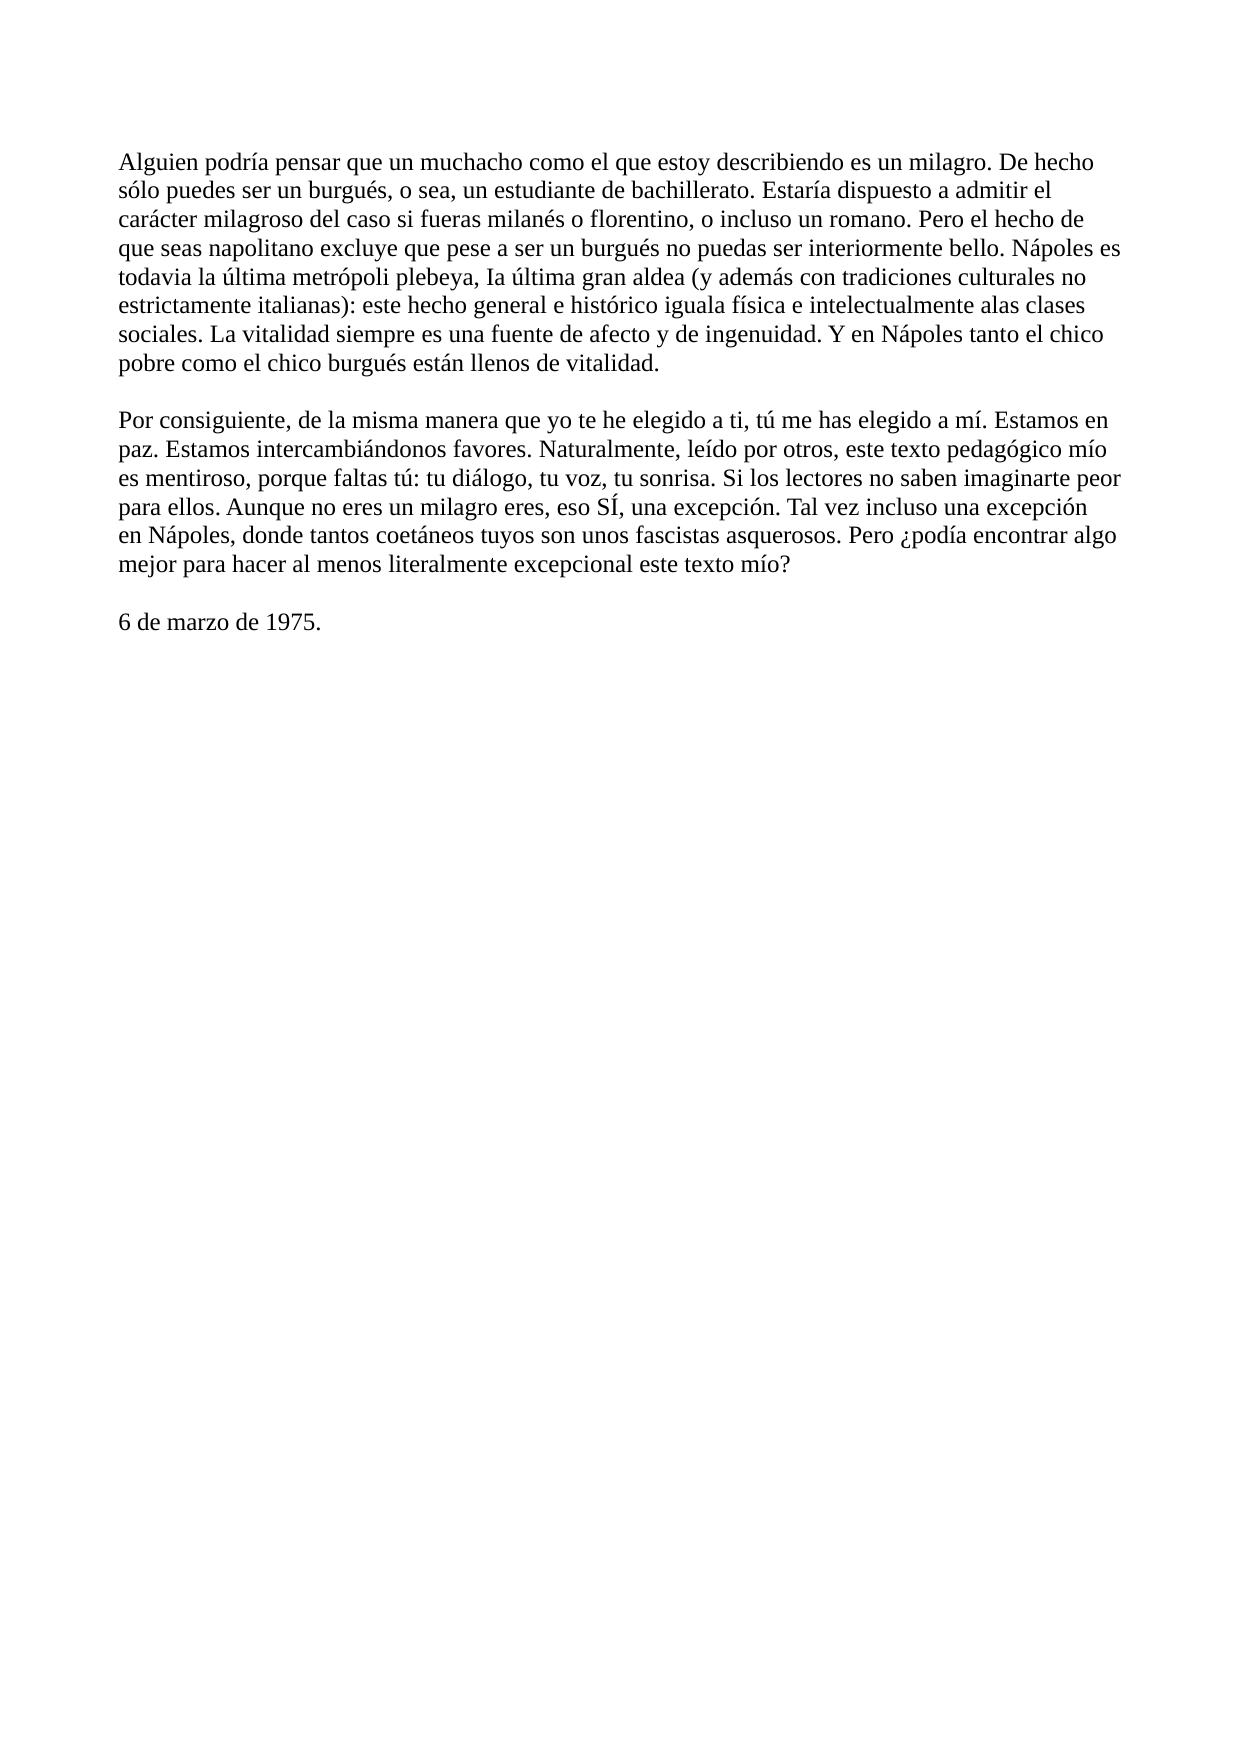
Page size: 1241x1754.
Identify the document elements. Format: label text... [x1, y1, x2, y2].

text todavia la última metrópoli plebeya, Ia última gran aldea (y además con tradiciones culturales no estrictamente italianas): este hecho general e histórico iguala física e intelectualmente alas clases sociales. La vitalidad siempre es una fuente de afecto y de ingenuidad. Y en Nápoles tanto el chico pobre como el chico burgués están llenos de vitalidad. [118, 262, 1122, 377]
text carácter milagroso del caso si fueras milanés o florentino, o incluso un romano. Pero el hecho de que seas napolitano excluye que pese a ser un burgués no puedas ser interiormente bello. Nápoles es [118, 204, 1122, 262]
text en Nápoles, donde tantos coetáneos tuyos son unos fascistas asquerosos. Pero ¿podía encontrar algo mejor para hacer al menos literalmente excepcional este texto mío? [118, 521, 1122, 578]
text 6 de marzo de 1975. [118, 607, 1122, 636]
text es mentiroso, porque faltas tú: tu diálogo, tu voz, tu sonrisa. Si los lectores no saben imaginarte peor para ellos. Aunque no eres un milagro eres, eso SÍ, una excepción. Tal vez incluso una excepción [118, 463, 1122, 521]
text Por consiguiente, de la misma manera que yo te he elegido a ti, tú me has elegido a mí. Estamos en paz. Estamos intercambiándonos favores. Naturalmente, leído por otros, este texto pedagógico mío [118, 406, 1122, 463]
text Alguien podría pensar que un muchacho como el que estoy describiendo es un milagro. De hecho sólo puedes ser un burgués, o sea, un estudiante de bachillerato. Estaría dispuesto a admitir el [118, 147, 1122, 204]
